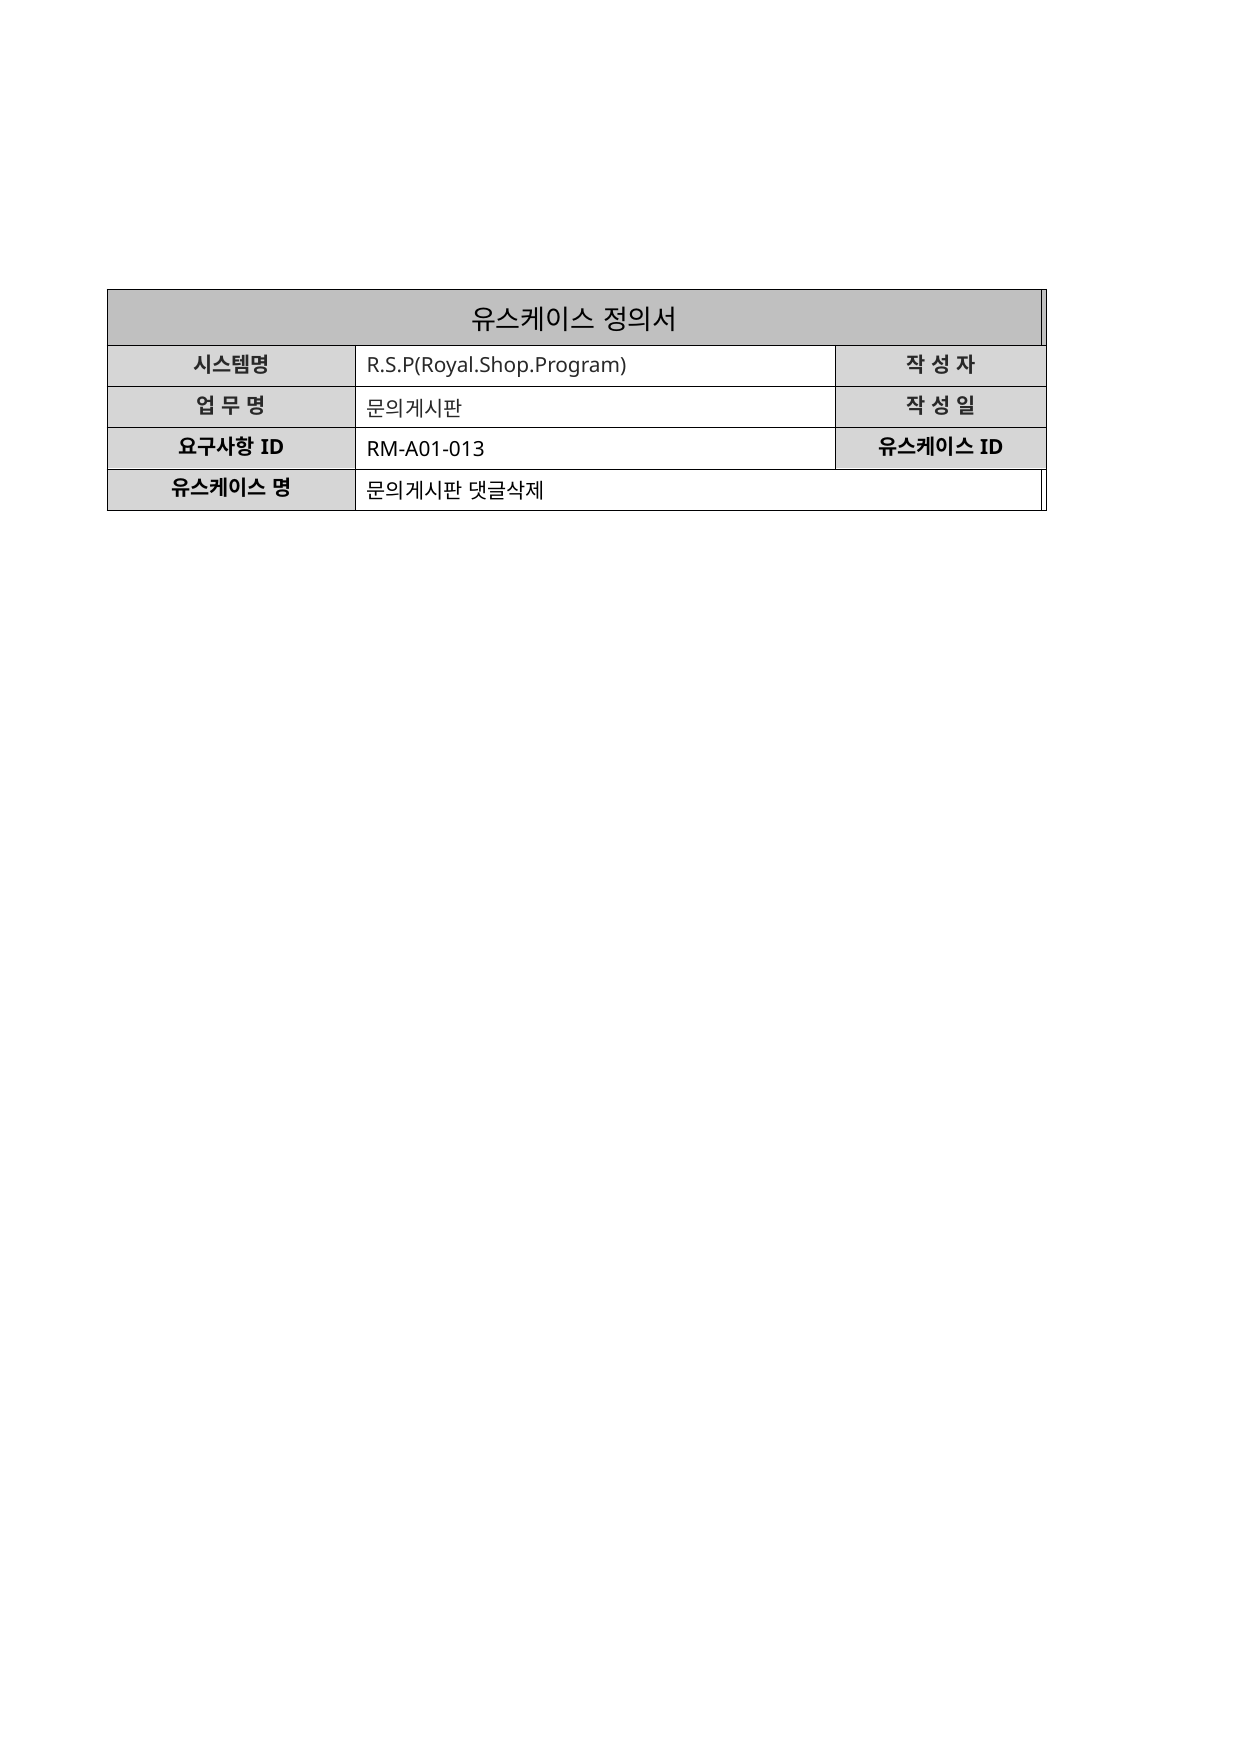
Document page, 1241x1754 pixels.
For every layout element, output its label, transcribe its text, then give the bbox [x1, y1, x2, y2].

table_cell 요구사항 ID [108, 428, 355, 468]
table_header 유스케이스 정의서 [108, 290, 1041, 345]
table_cell [1042, 470, 1046, 510]
table_cell RM-A01-013 [356, 428, 835, 468]
table_cell 유스케이스 명 [108, 470, 355, 510]
table_cell 시스템명 [108, 346, 355, 386]
table_cell 작 성 자 [836, 346, 1046, 386]
table_cell 문의게시판 [356, 387, 835, 427]
table_cell 작 성 일 [836, 387, 1046, 427]
table_cell 문의게시판 댓글삭제 [356, 470, 1041, 510]
table_header [1042, 290, 1046, 345]
table_cell 유스케이스 ID [836, 428, 1046, 468]
table_cell R.S.P(Royal.Shop.Program) [356, 346, 835, 386]
table_cell 업 무 명 [108, 387, 355, 427]
